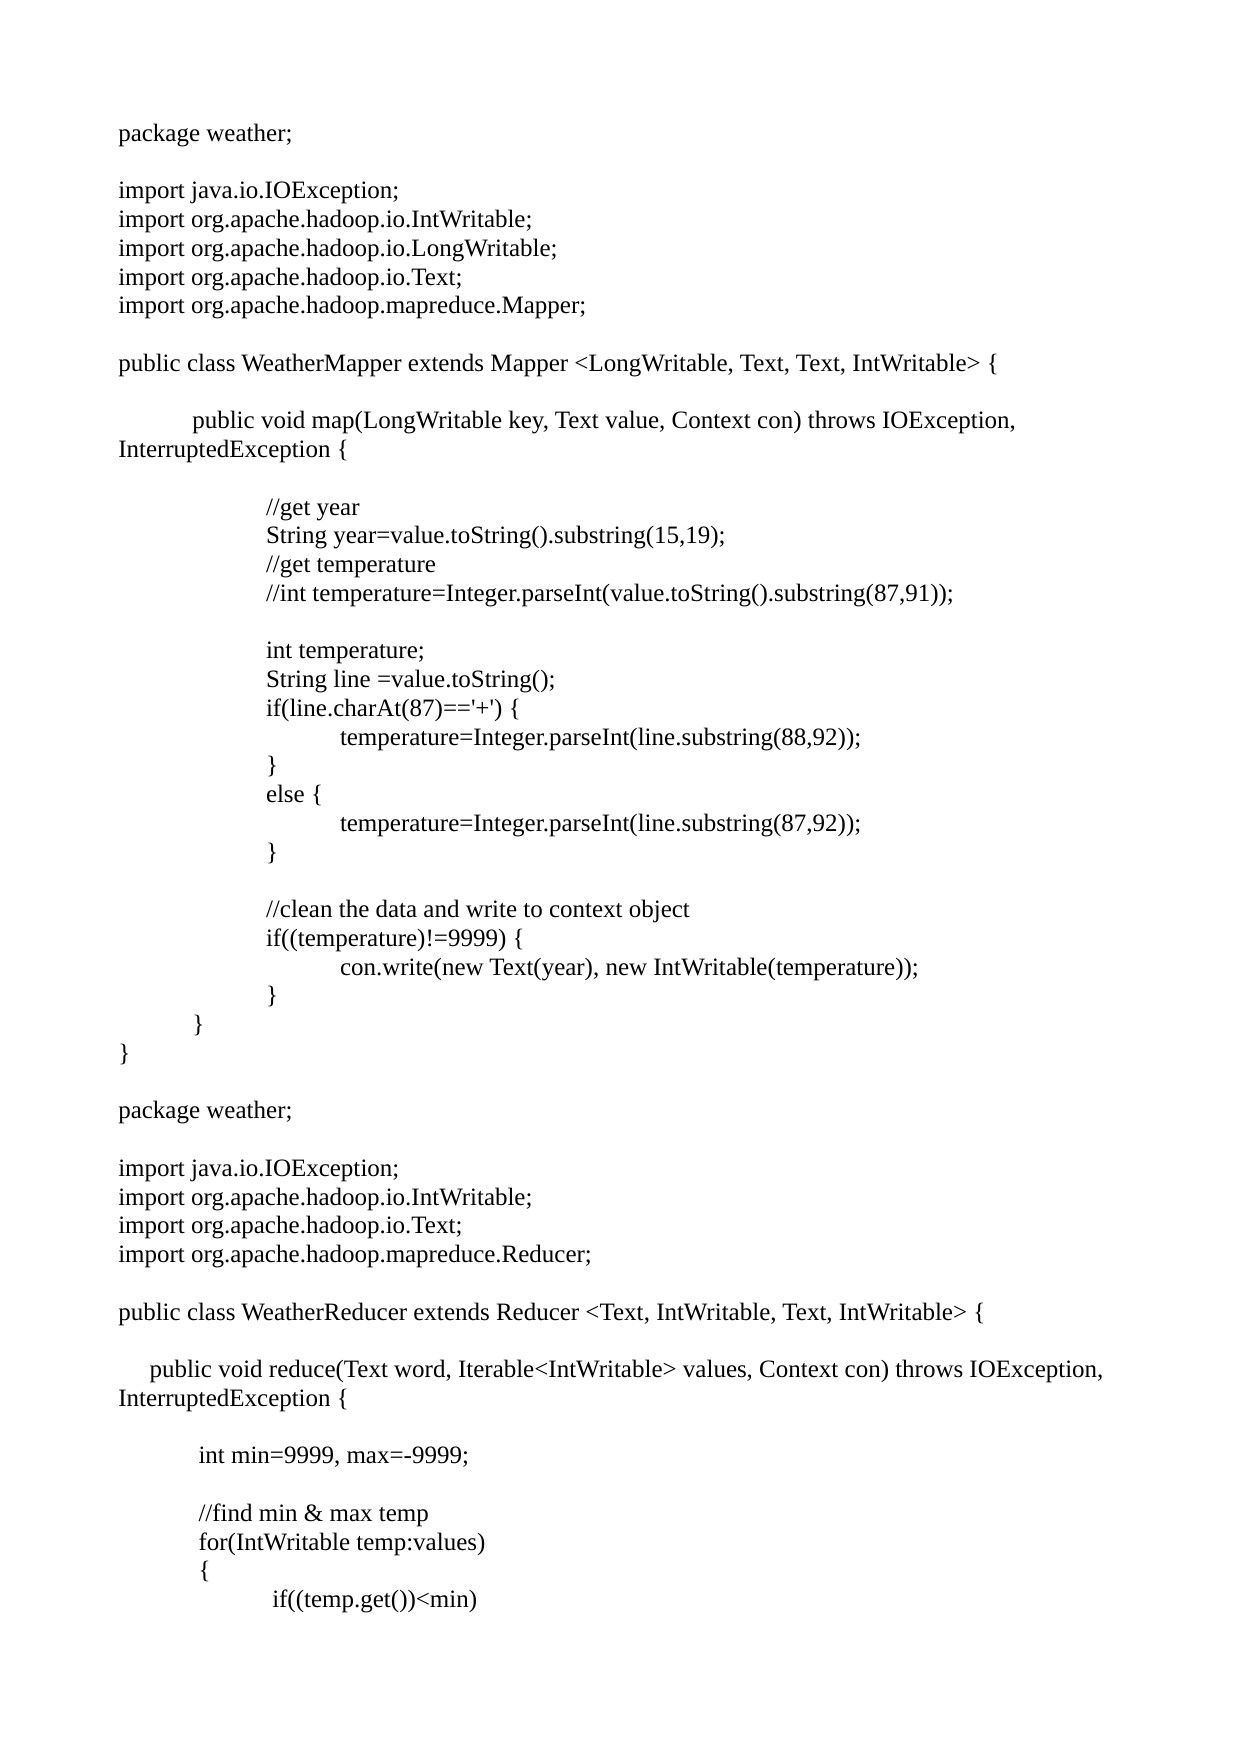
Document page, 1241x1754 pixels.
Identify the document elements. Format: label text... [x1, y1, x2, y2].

text temperature=Integer.parseInt(line.substring(87,92)); [118, 808, 1122, 837]
text //get temperature [118, 549, 1122, 578]
text //find min & max temp [118, 1498, 1122, 1527]
text int min=9999, max=-9999; [118, 1441, 1122, 1469]
text if(line.charAt(87)=='+') { [118, 693, 1122, 722]
text package weather; [118, 118, 1122, 147]
text //int temperature=Integer.parseInt(value.toString().substring(87,91)); [118, 578, 1122, 607]
text import org.apache.hadoop.io.Text; [118, 1211, 1122, 1239]
text if((temp.get())<min) [118, 1584, 1122, 1613]
text import org.apache.hadoop.io.LongWritable; [118, 233, 1122, 262]
text public class WeatherReducer extends Reducer <Text, IntWritable, Text, IntWritable> { [118, 1297, 1122, 1326]
text import org.apache.hadoop.io.Text; [118, 262, 1122, 291]
text package weather; [118, 1096, 1122, 1124]
text if((temperature)!=9999) { [118, 923, 1122, 952]
text public void reduce(Text word, Iterable<IntWritable> values, Context con) throws IOException, InterruptedException { [118, 1354, 1122, 1412]
text con.write(new Text(year), new IntWritable(temperature)); [118, 952, 1122, 981]
text } [118, 1038, 1122, 1067]
text { [118, 1556, 1122, 1584]
text int temperature; [118, 636, 1122, 664]
text temperature=Integer.parseInt(line.substring(88,92)); [118, 722, 1122, 751]
text import org.apache.hadoop.mapreduce.Reducer; [118, 1239, 1122, 1268]
text import org.apache.hadoop.io.IntWritable; [118, 1182, 1122, 1211]
text } [118, 751, 1122, 779]
text import org.apache.hadoop.mapreduce.Mapper; [118, 291, 1122, 319]
text import java.io.IOException; [118, 1153, 1122, 1182]
text else { [118, 779, 1122, 808]
text import java.io.IOException; [118, 176, 1122, 204]
text //get year [118, 492, 1122, 521]
text } [118, 837, 1122, 866]
text String year=value.toString().substring(15,19); [118, 521, 1122, 549]
text import org.apache.hadoop.io.IntWritable; [118, 204, 1122, 233]
text //clean the data and write to context object [118, 894, 1122, 923]
text } [118, 1009, 1122, 1038]
text public void map(LongWritable key, Text value, Context con) throws IOException, InterruptedException { [118, 406, 1122, 463]
text for(IntWritable temp:values) [118, 1527, 1122, 1556]
text String line =value.toString(); [118, 664, 1122, 693]
text public class WeatherMapper extends Mapper <LongWritable, Text, Text, IntWritable> { [118, 348, 1122, 377]
text } [118, 981, 1122, 1009]
